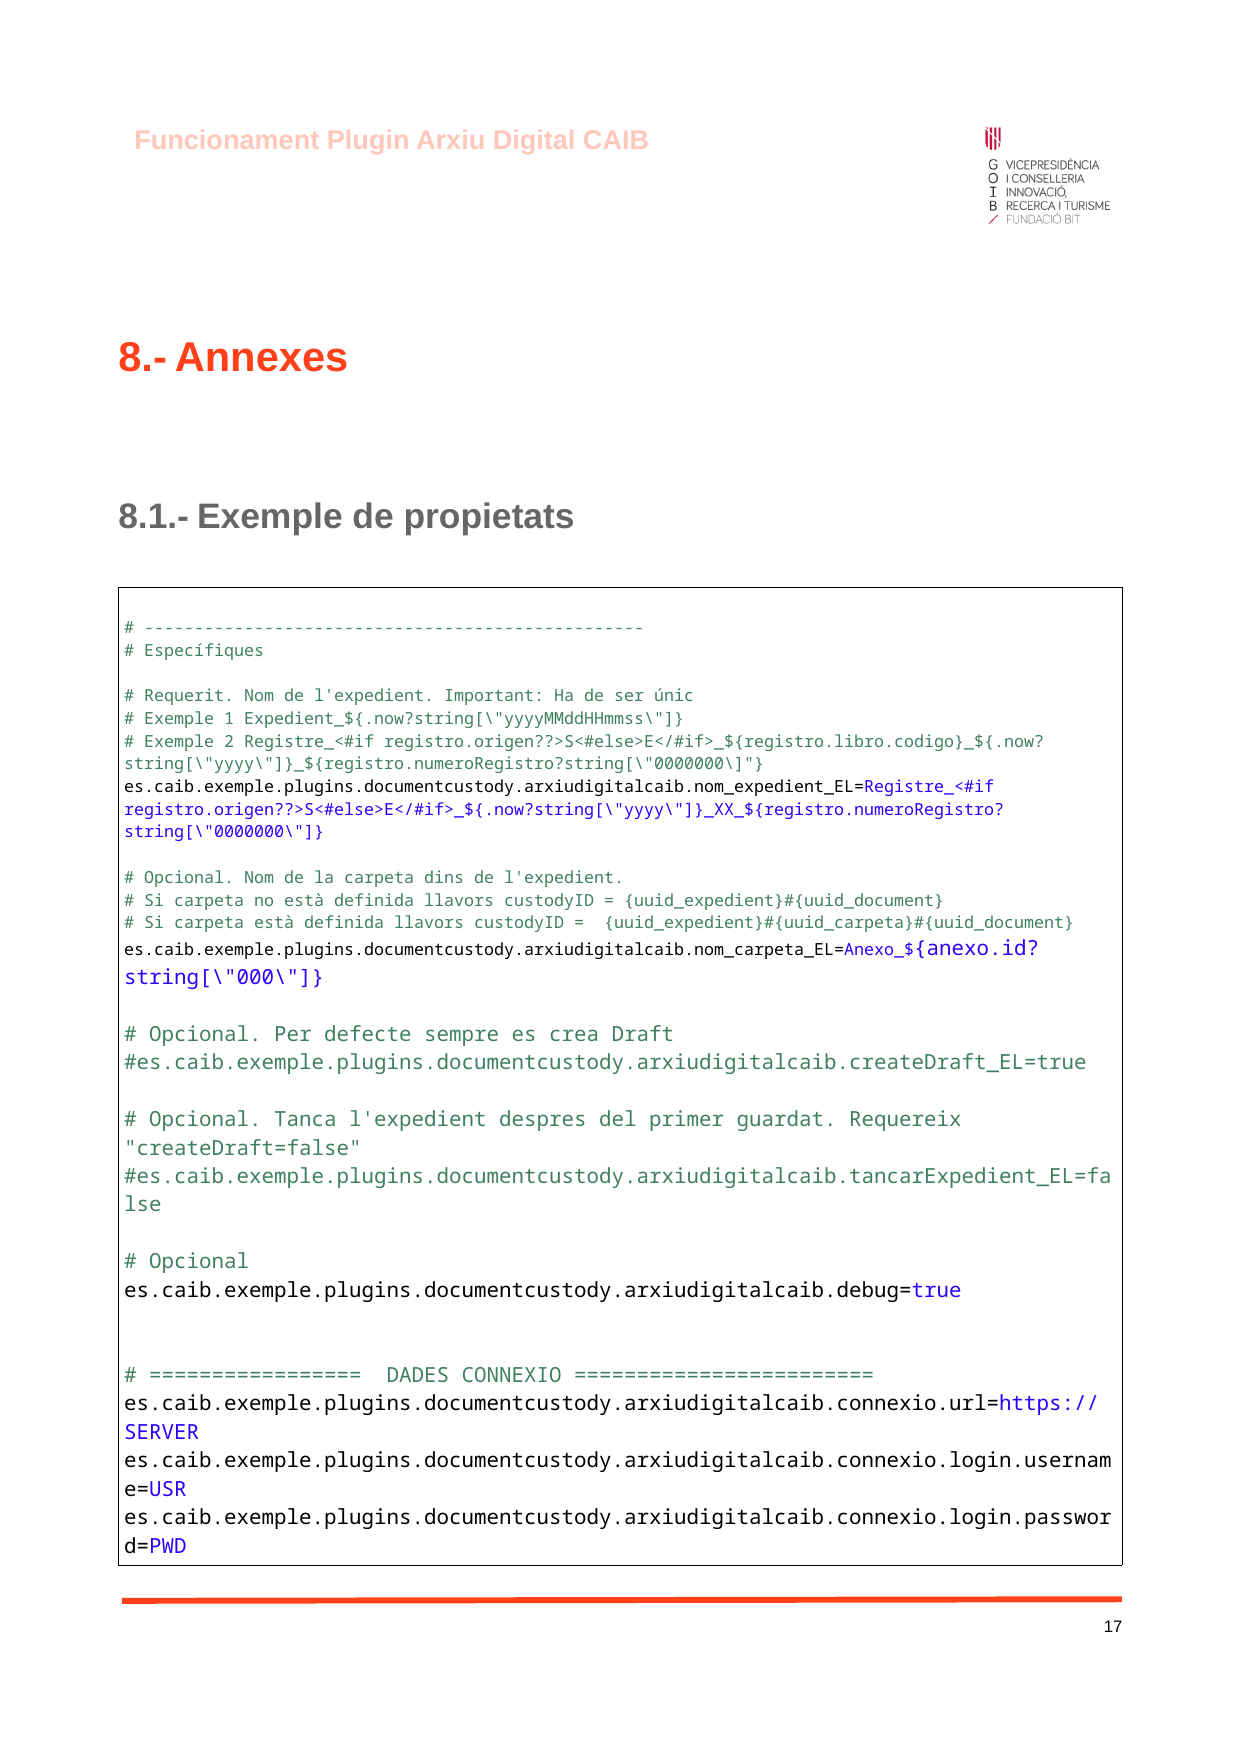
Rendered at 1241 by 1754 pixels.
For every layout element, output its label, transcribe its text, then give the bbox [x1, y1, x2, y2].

subtitle Exemple de propietats [118, 495, 1122, 536]
table_header # -------------------------------------------------- # Específiques # Requerit. Nom de l'expedient. Important: Ha de ser únic # Exemple 1 Expedient_${.now?string[\"yyyyMMddHHmmss\"]} # Exemple 2 Registre_<#if registro.origen??>S<#else>E</#if>_${registro.libro.codigo}_${.now?string[\"yyyy\"]}_${registro.numeroRegistro?string[\"0000000\]"} es.caib.exemple.plugins.documentcustody.arxiudigitalcaib.nom_expedient_EL=Registre_<#if registro.origen??>S<#else>E</#if>_${.now?string[\"yyyy\"]}_XX_${registro.numeroRegistro?string[\"0000000\"]} # Opcional. Nom de la carpeta dins de l'expedient. # Si carpeta no està definida llavors custodyID = {uuid_expedient}#{uuid_document} # Si carpeta està definida llavors custodyID = {uuid_expedient}#{uuid_carpeta}#{uuid_document} es.caib.exemple.plugins.documentcustody.arxiudigitalcaib.nom_carpeta_EL=Anexo_${anexo.id?string[\"000\"]} # Opcional. Per defecte sempre es crea Draft #es.caib.exemple.plugins.documentcustody.arxiudigitalcaib.createDraft_EL=true # Opcional. Tanca l'expedient despres del primer guardat. Requereix "createDraft=false" #es.caib.exemple.plugins.documentcustody.arxiudigitalcaib.tancarExpedient_EL=false # Opcional es.caib.exemple.plugins.documentcustody.arxiudigitalcaib.debug=true # ================= DADES CONNEXIO ======================== es.caib.exemple.plugins.documentcustody.arxiudigitalcaib.connexio.url=https://SERVER es.caib.exemple.plugins.documentcustody.arxiudigitalcaib.connexio.login.username=USR es.caib.exemple.plugins.documentcustody.arxiudigitalcaib.connexio.login.password=PWD [119, 588, 1122, 1565]
picture [980, 123, 1116, 228]
subtitle Annexes [118, 332, 1122, 380]
